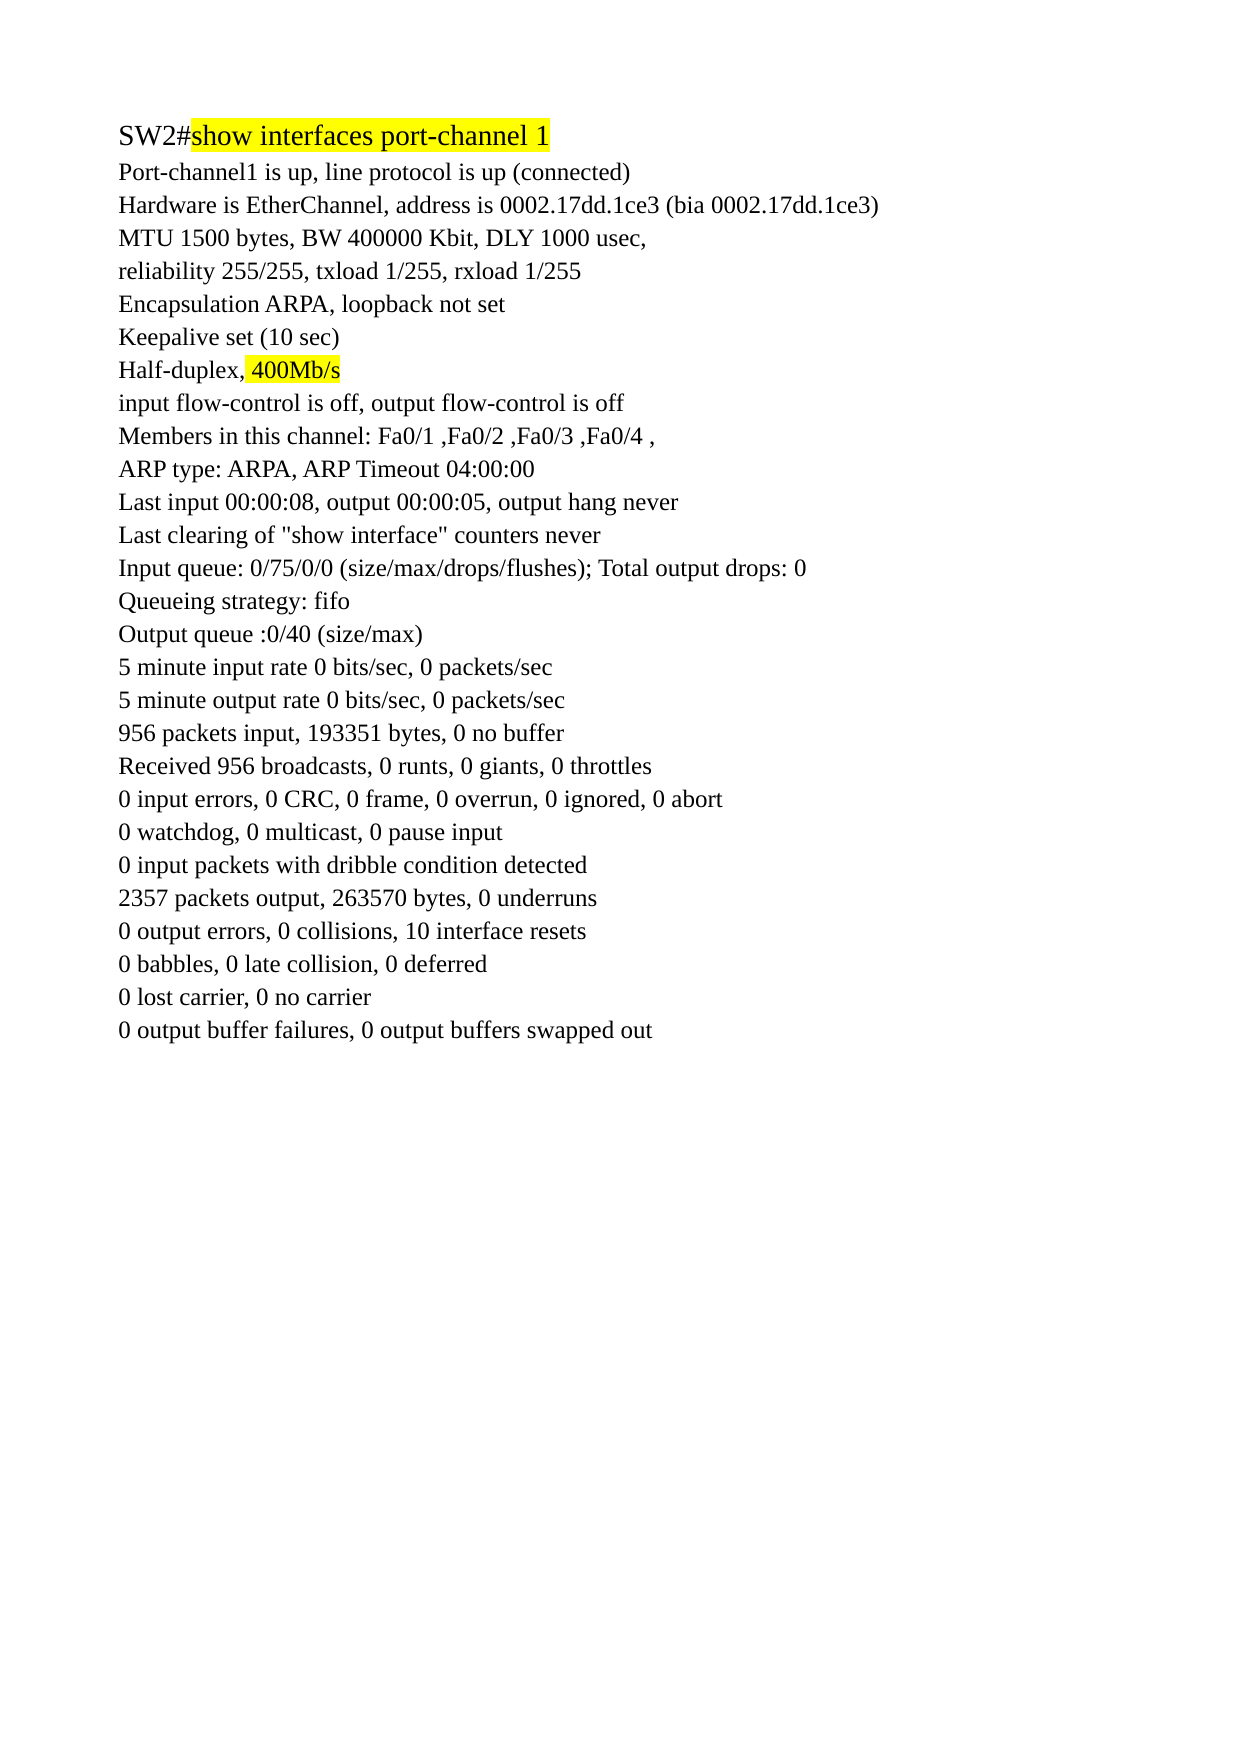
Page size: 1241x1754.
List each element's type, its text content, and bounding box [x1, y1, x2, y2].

text 0 babbles, 0 late collision, 0 deferred [118, 949, 1122, 978]
text Port-channel1 is up, line protocol is up (connected) [118, 157, 1122, 185]
text 0 lost carrier, 0 no carrier [118, 982, 1122, 1011]
text Output queue :0/40 (size/max) [118, 619, 1122, 648]
text Queueing strategy: fifo [118, 586, 1122, 615]
text Keepalive set (10 sec) [118, 322, 1122, 351]
text MTU 1500 bytes, BW 400000 Kbit, DLY 1000 usec, [118, 223, 1122, 251]
text 956 packets input, 193351 bytes, 0 no buffer [118, 718, 1122, 747]
text Input queue: 0/75/0/0 (size/max/drops/flushes); Total output drops: 0 [118, 553, 1122, 582]
text Encapsulation ARPA, loopback not set [118, 289, 1122, 317]
text Last input 00:00:08, output 00:00:05, output hang never [118, 487, 1122, 516]
text 0 input packets with dribble condition detected [118, 850, 1122, 879]
text reliability 255/255, txload 1/255, rxload 1/255 [118, 256, 1122, 284]
text 0 output buffer failures, 0 output buffers swapped out [118, 1015, 1122, 1044]
text 0 output errors, 0 collisions, 10 interface resets [118, 916, 1122, 945]
text 0 watchdog, 0 multicast, 0 pause input [118, 817, 1122, 846]
text 2357 packets output, 263570 bytes, 0 underruns [118, 883, 1122, 912]
text 5 minute input rate 0 bits/sec, 0 packets/sec [118, 652, 1122, 681]
text 5 minute output rate 0 bits/sec, 0 packets/sec [118, 685, 1122, 714]
text input flow-control is off, output flow-control is off [118, 388, 1122, 417]
text 0 input errors, 0 CRC, 0 frame, 0 overrun, 0 ignored, 0 abort [118, 784, 1122, 813]
text Received 956 broadcasts, 0 runts, 0 giants, 0 throttles [118, 751, 1122, 780]
text Members in this channel: Fa0/1 ,Fa0/2 ,Fa0/3 ,Fa0/4 , [118, 421, 1122, 449]
text Last clearing of "show interface" counters never [118, 520, 1122, 549]
text Hardware is EtherChannel, address is 0002.17dd.1ce3 (bia 0002.17dd.1ce3) [118, 190, 1122, 218]
text SW2#show interfaces port-channel 1 [118, 118, 1122, 152]
text ARP type: ARPA, ARP Timeout 04:00:00 [118, 454, 1122, 483]
text Half-duplex, 400Mb/s [118, 355, 1122, 383]
